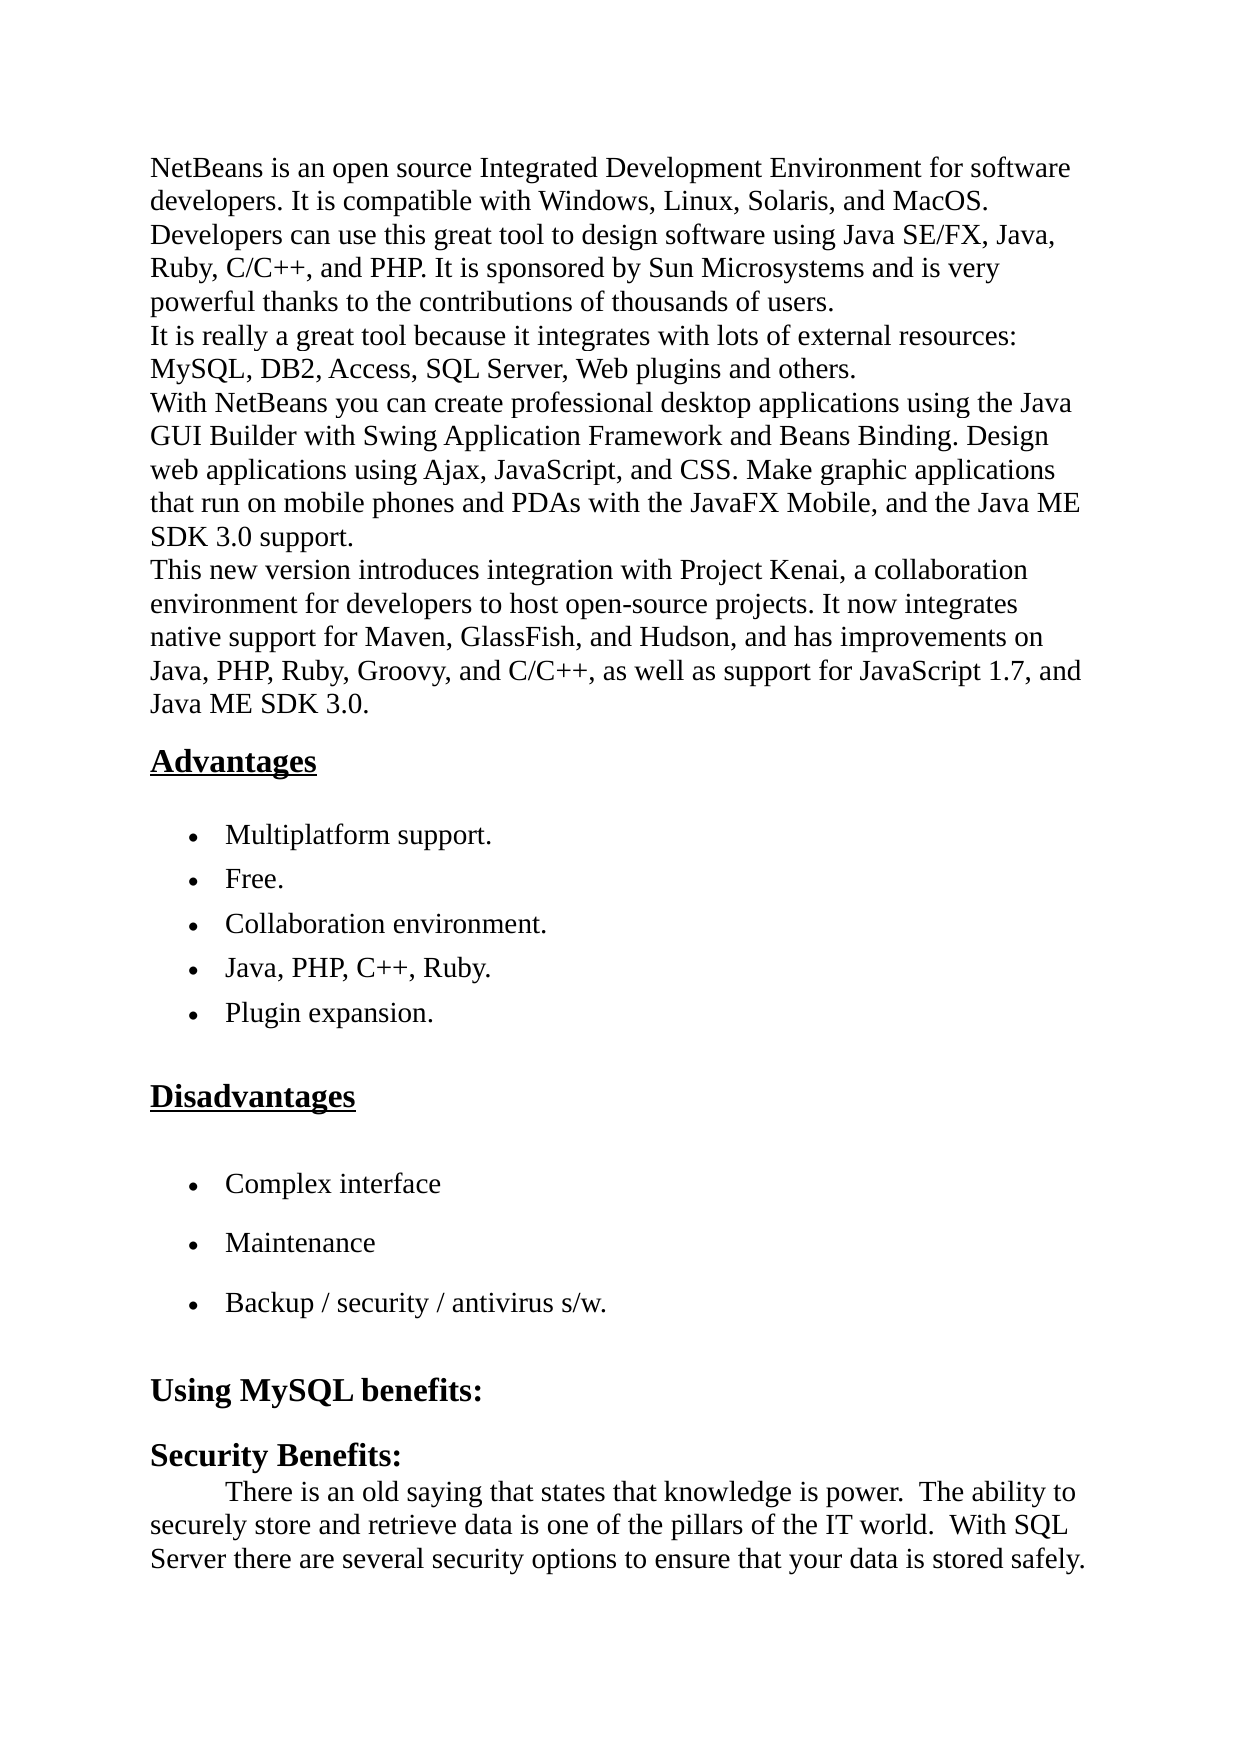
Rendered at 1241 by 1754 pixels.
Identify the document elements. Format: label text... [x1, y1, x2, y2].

list Backup / security / antivirus s/w. [187, 1285, 1090, 1318]
text Using MySQL benefits: [150, 1370, 1090, 1409]
list Complex interface [187, 1166, 1090, 1199]
text Security Benefits: [150, 1435, 1090, 1474]
list Java, PHP, C++, Ruby. [187, 950, 1090, 984]
text NetBeans is an open source Integrated Development Environment for software developers. It is compatible with Windows, Linux, Solaris, and MacOS. Developers can use this great tool to design software using Java SE/FX, Java, Ruby, C/C++, and PHP. It is sponsored by Sun Microsystems and is very powerful thanks to the contributions of thousands of users. It is really a great tool because it integrates with lots of external resources: MySQL, DB2, Access, SQL Server, Web plugins and others. With NetBeans you can create professional desktop applications using the Java GUI Builder with Swing Application Framework and Beans Binding. Design web applications using Ajax, JavaScript, and CSS. Make graphic applications that run on mobile phones and PDAs with the JavaFX Mobile, and the Java ME SDK 3.0 support. This new version introduces integration with Project Kenai, a collaboration environment for developers to host open-source projects. It now integrates native support for Maven, GlassFish, and Hudson, and has improvements on Java, PHP, Ruby, Groovy, and C/C++, as well as support for JavaScript 1.7, and Java ME SDK 3.0. [150, 150, 1090, 720]
text There is an old saying that states that knowledge is power. The ability to securely store and retrieve data is one of the pillars of the IT world. With SQL Server there are several security options to ensure that your data is stored safely. [150, 1474, 1090, 1574]
text Disadvantages [150, 1077, 1090, 1115]
list Free. [187, 861, 1090, 895]
list Plugin expansion. [187, 995, 1090, 1028]
list Collaboration environment. [187, 906, 1090, 939]
list Multiplatform support. [187, 817, 1090, 850]
text Advantages [150, 741, 1090, 779]
list Maintenance [187, 1225, 1090, 1259]
